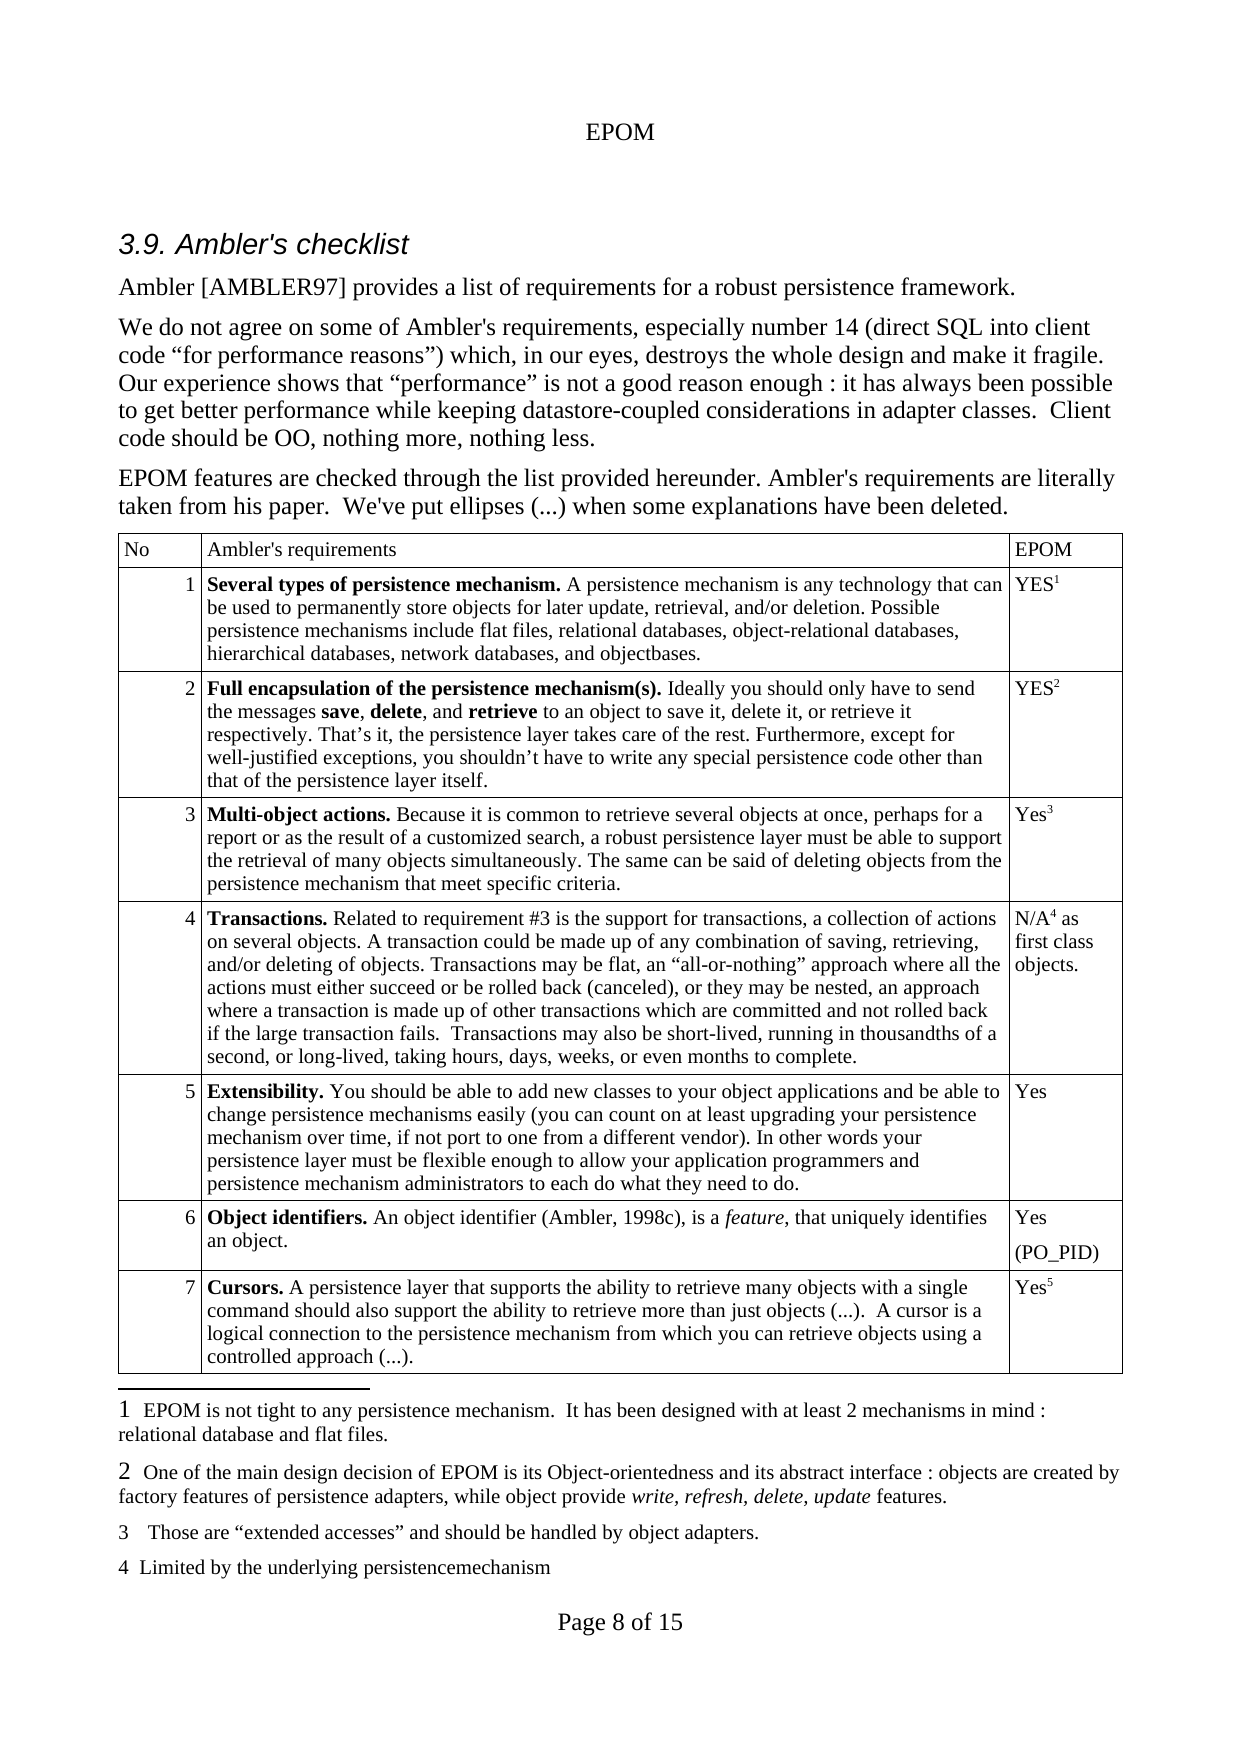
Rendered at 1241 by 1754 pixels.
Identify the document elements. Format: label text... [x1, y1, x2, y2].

table_cell 6 [119, 1201, 201, 1270]
table_cell 5 [119, 1075, 201, 1200]
subtitle Ambler's checklist [118, 228, 1122, 261]
table_cell 4 [119, 902, 201, 1074]
table_cell Yes [1010, 798, 1122, 901]
table_cell Cursors. A persistence layer that supports the ability to retrieve many objects with a single command should also support the ability to retrieve more than just objects (...). A cursor is a logical connection to the persistence mechanism from which you can retrieve objects using a controlled approach (...). [202, 1271, 1009, 1373]
table_header No [119, 534, 201, 567]
table_cell Yes (PO_PID) [1010, 1201, 1122, 1270]
table_cell Full encapsulation of the persistence mechanism(s). Ideally you should only have to send the messages save, delete, and retrieve to an object to save it, delete it, or retrieve it respectively. That’s it, the persistence layer takes care of the rest. Furthermore, except for well-justified exceptions, you shouldn’t have to write any special persistence code other than that of the persistence layer itself. [202, 672, 1009, 797]
table_cell 3 [119, 798, 201, 901]
table_cell Transactions. Related to requirement #3 is the support for transactions, a collection of actions on several objects. A transaction could be made up of any combination of saving, retrieving, and/or deleting of objects. Transactions may be flat, an “all-or-nothing” approach where all the actions must either succeed or be rolled back (canceled), or they may be nested, an approach where a transaction is made up of other transactions which are committed and not rolled back if the large transaction fails. Transactions may also be short-lived, running in thousandths of a second, or long-lived, taking hours, days, weeks, or even months to complete. [202, 902, 1009, 1074]
table_cell 1 [119, 568, 201, 671]
table_header EPOM [1010, 534, 1122, 567]
table_cell YES [1010, 672, 1122, 797]
table_cell YES [1010, 568, 1122, 671]
table_cell Yes [1010, 1075, 1122, 1200]
text Ambler [AMBLER97] provides a list of requirements for a robust persistence framework. [118, 273, 1122, 301]
table_cell Multi-object actions. Because it is common to retrieve several objects at once, perhaps for a report or as the result of a customized search, a robust persistence layer must be able to support the retrieval of many objects simultaneously. The same can be said of deleting objects from the persistence mechanism that meet specific criteria. [202, 798, 1009, 901]
table_cell 2 [119, 672, 201, 797]
table_cell N/A as first class objects. [1010, 902, 1122, 1074]
table_cell Extensibility. You should be able to add new classes to your object applications and be able to change persistence mechanisms easily (you can count on at least upgrading your persistence mechanism over time, if not port to one from a different vendor). In other words your persistence layer must be flexible enough to allow your application programmers and persistence mechanism administrators to each do what they need to do. [202, 1075, 1009, 1200]
text EPOM features are checked through the list provided hereunder. Ambler's requirements are literally taken from his paper. We've put ellipses (...) when some explanations have been deleted. [118, 464, 1122, 520]
text We do not agree on some of Ambler's requirements, especially number 14 (direct SQL into client code “for performance reasons”) which, in our eyes, destroys the whole design and make it fragile. Our experience shows that “performance” is not a good reason enough : it has always been possible to get better performance while keeping datastore-coupled considerations in adapter classes. Client code should be OO, nothing more, nothing less. [118, 313, 1122, 452]
table_header Ambler's requirements [202, 534, 1009, 567]
table_cell Yes [1010, 1271, 1122, 1373]
table_cell 7 [119, 1271, 201, 1373]
table_cell Several types of persistence mechanism. A persistence mechanism is any technology that can be used to permanently store objects for later update, retrieval, and/or deletion. Possible persistence mechanisms include flat files, relational databases, object-relational databases, hierarchical databases, network databases, and objectbases. [202, 568, 1009, 671]
table_cell Object identifiers. An object identifier (Ambler, 1998c), is a feature, that uniquely identifies an object. [202, 1201, 1009, 1270]
